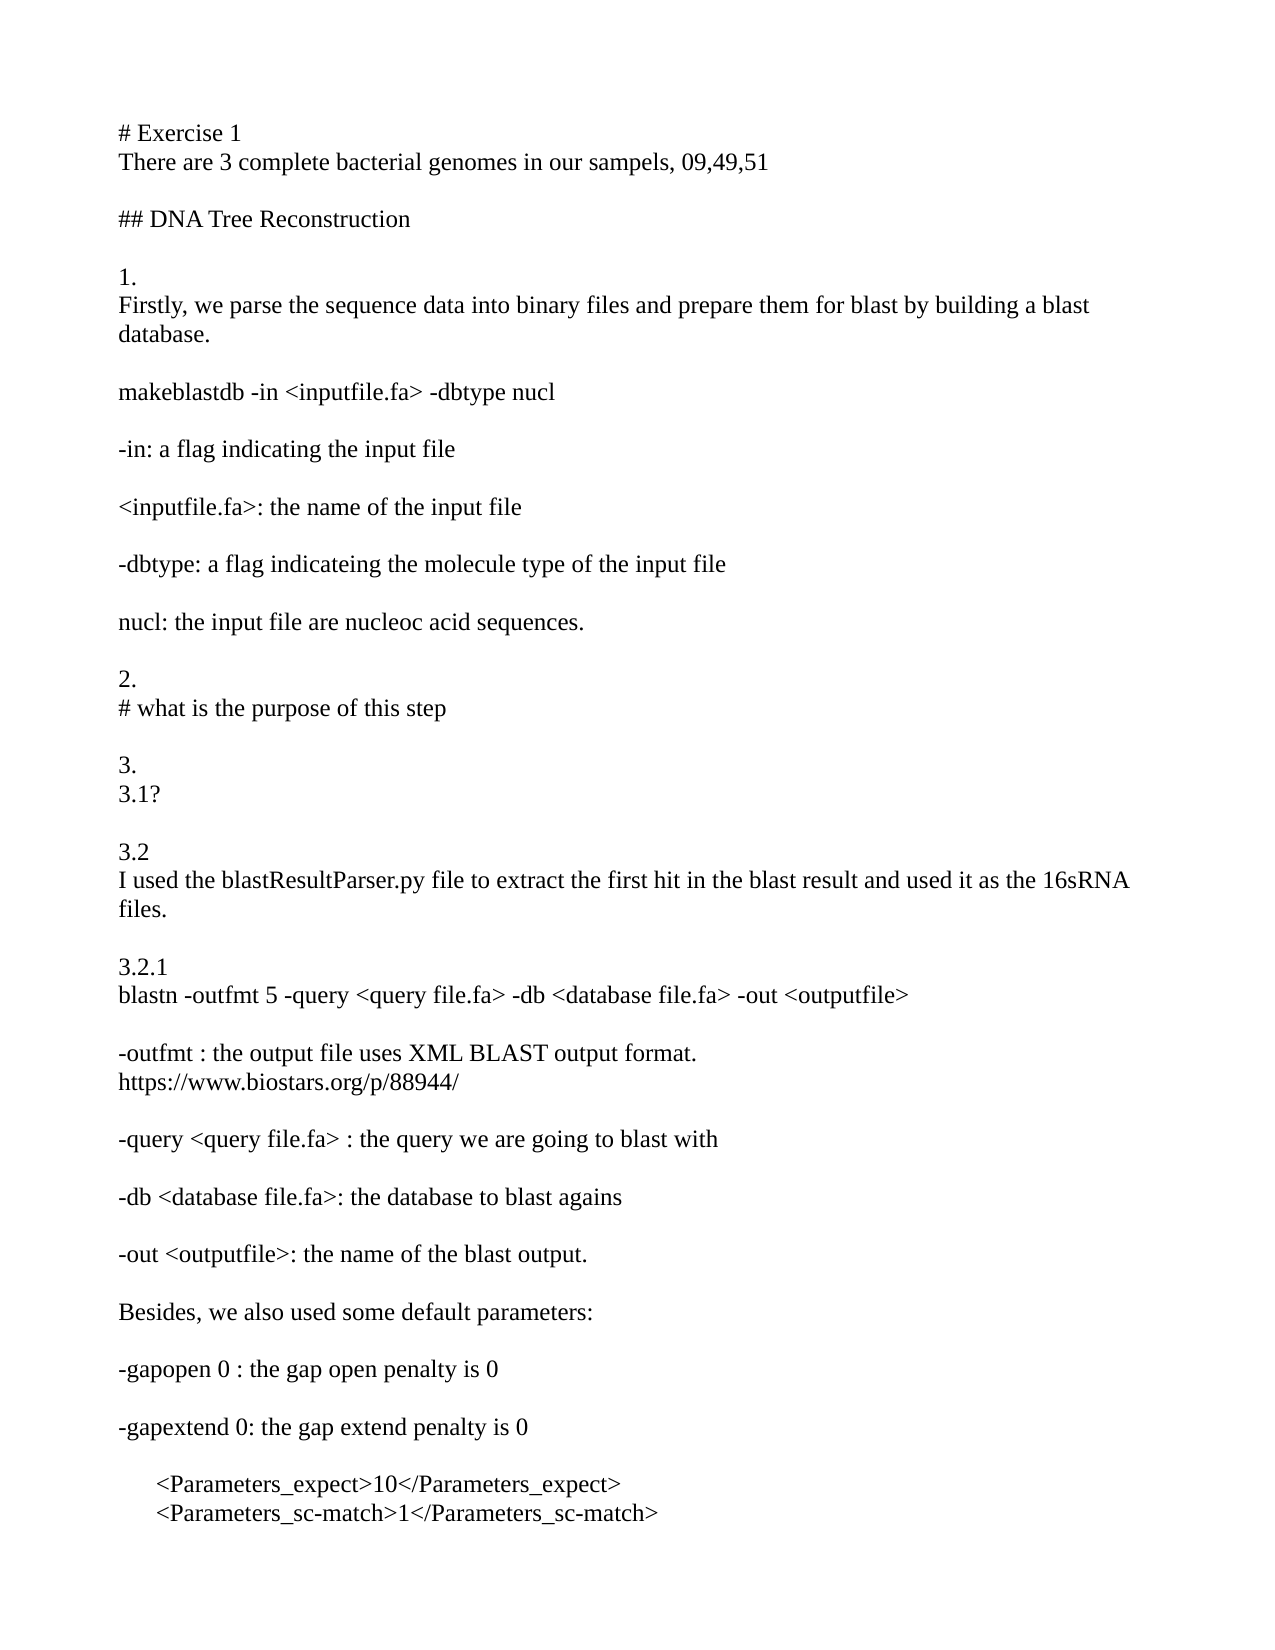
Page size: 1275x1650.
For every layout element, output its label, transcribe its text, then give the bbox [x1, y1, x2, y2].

text 3.1? [118, 779, 1157, 808]
text 3.2 [118, 837, 1157, 866]
text -outfmt : the output file uses XML BLAST output format. [118, 1038, 1157, 1067]
text 3.2.1 [118, 952, 1157, 981]
text 1. [118, 262, 1157, 291]
text makeblastdb -in <inputfile.fa> -dbtype nucl [118, 377, 1157, 406]
text -gapopen 0 : the gap open penalty is 0 [118, 1354, 1157, 1383]
text # Exercise 1 [118, 118, 1157, 147]
text 2. [118, 664, 1157, 693]
text Besides, we also used some default parameters: [118, 1297, 1157, 1326]
text <inputfile.fa>: the name of the input file [118, 492, 1157, 521]
text -dbtype: a flag indicateing the molecule type of the input file [118, 549, 1157, 578]
text <Parameters_sc-match>1</Parameters_sc-match> [118, 1498, 1157, 1527]
text ## DNA Tree Reconstruction [118, 204, 1157, 233]
text -gapextend 0: the gap extend penalty is 0 [118, 1412, 1157, 1441]
text nucl: the input file are nucleoc acid sequences. [118, 607, 1157, 636]
text -in: a flag indicating the input file [118, 434, 1157, 463]
text 3. [118, 751, 1157, 779]
text I used the blastResultParser.py file to extract the first hit in the blast result and used it as the 16sRNA files. [118, 866, 1157, 923]
text blastn -outfmt 5 -query <query file.fa> -db <database file.fa> -out <outputfile> [118, 981, 1157, 1009]
text <Parameters_expect>10</Parameters_expect> [118, 1469, 1157, 1498]
text -out <outputfile>: the name of the blast output. [118, 1239, 1157, 1268]
text https://www.biostars.org/p/88944/ [118, 1067, 1157, 1096]
text # what is the purpose of this step [118, 693, 1157, 722]
text There are 3 complete bacterial genomes in our sampels, 09,49,51 [118, 147, 1157, 176]
text Firstly, we parse the sequence data into binary files and prepare them for blast by building a blast database. [118, 291, 1157, 348]
text -query <query file.fa> : the query we are going to blast with [118, 1124, 1157, 1153]
text -db <database file.fa>: the database to blast agains [118, 1182, 1157, 1211]
